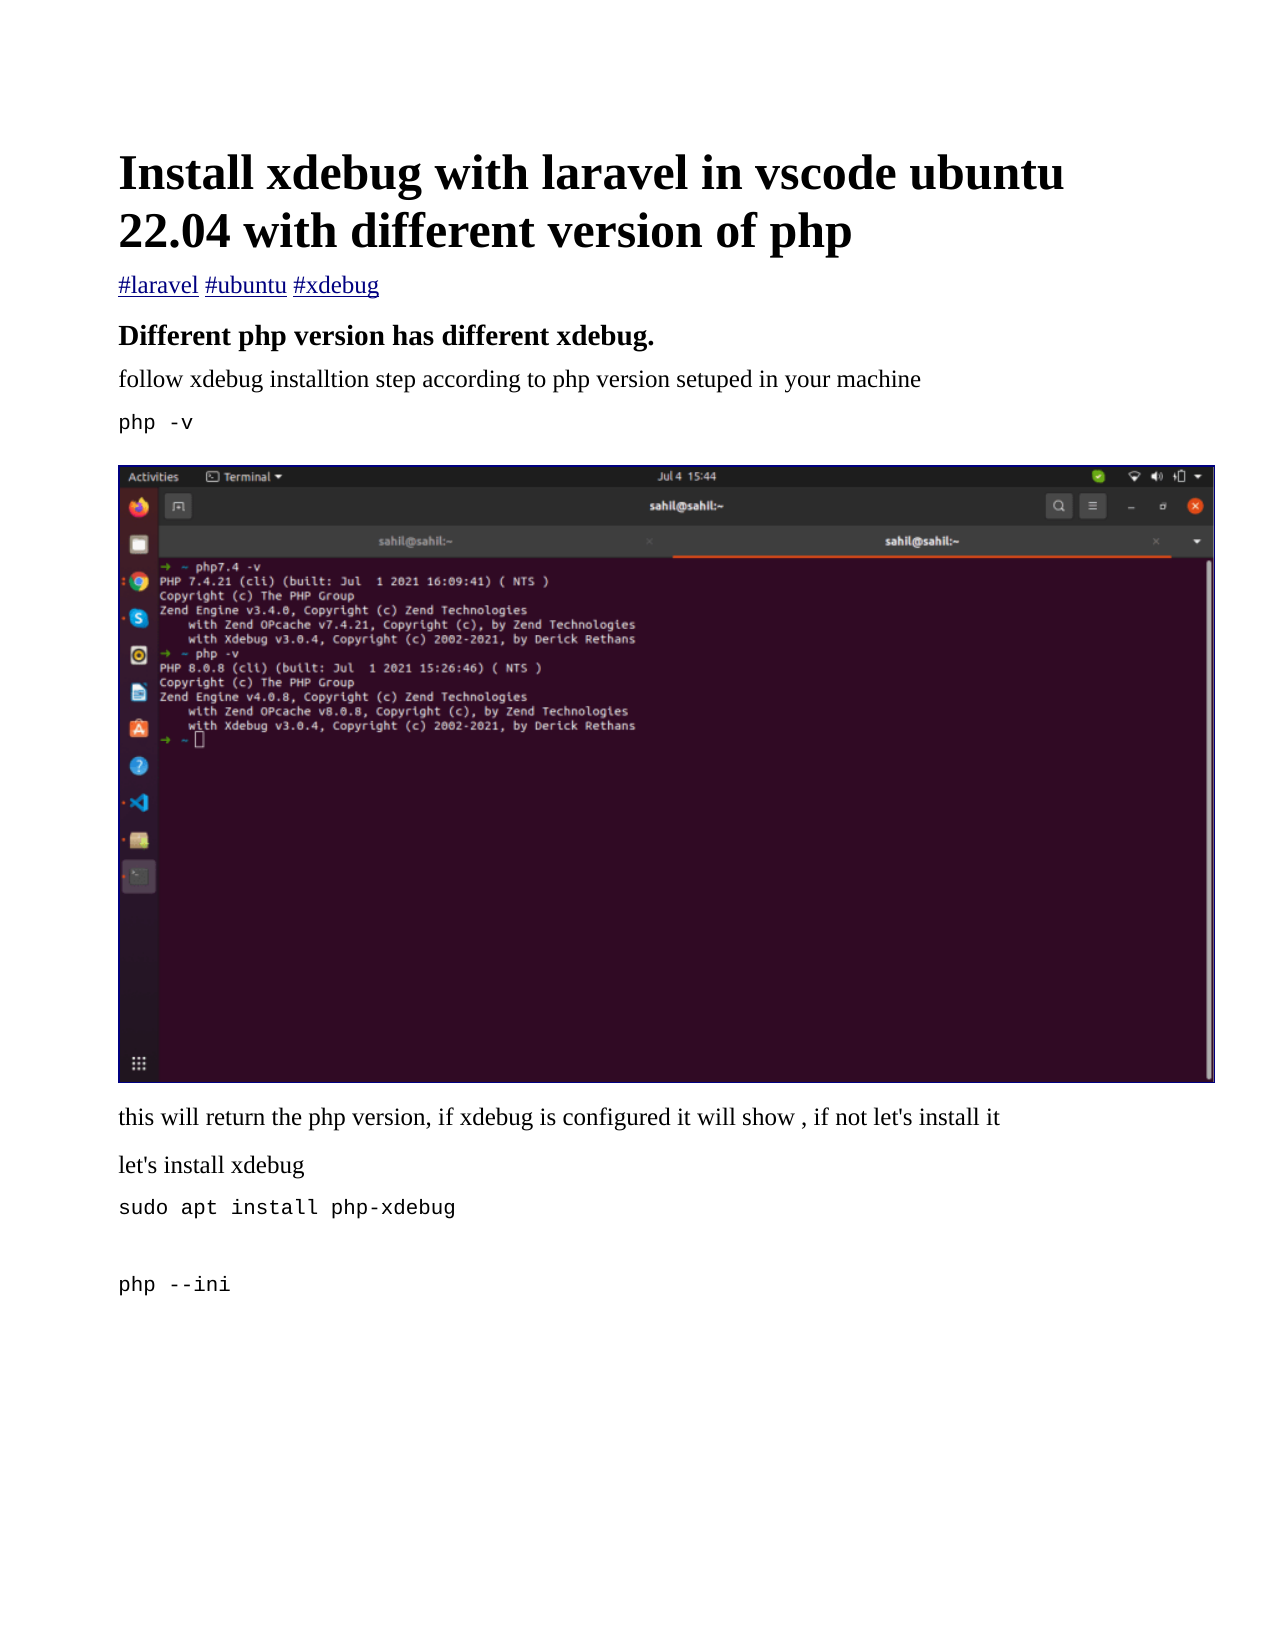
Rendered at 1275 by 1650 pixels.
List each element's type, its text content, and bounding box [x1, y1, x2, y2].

picture [120, 467, 1214, 1082]
text let's install xdebug [118, 1150, 1157, 1178]
subtitle Different php version has different xdebug. [118, 318, 1157, 352]
text this will return the php version, if xdebug is configured it will show , if not let's install it [118, 1102, 1157, 1131]
text php --ini [118, 1274, 1157, 1298]
text #laravel #ubuntu #xdebug [118, 271, 1157, 299]
text sudo apt install php-xdebug [118, 1197, 1157, 1221]
text follow xdebug installtion step according to php version setuped in your machine [118, 364, 1157, 393]
subtitle Install xdebug with laravel in vscode ubuntu 22.04 with different version of php [118, 143, 1157, 258]
text php -v [118, 412, 1157, 436]
